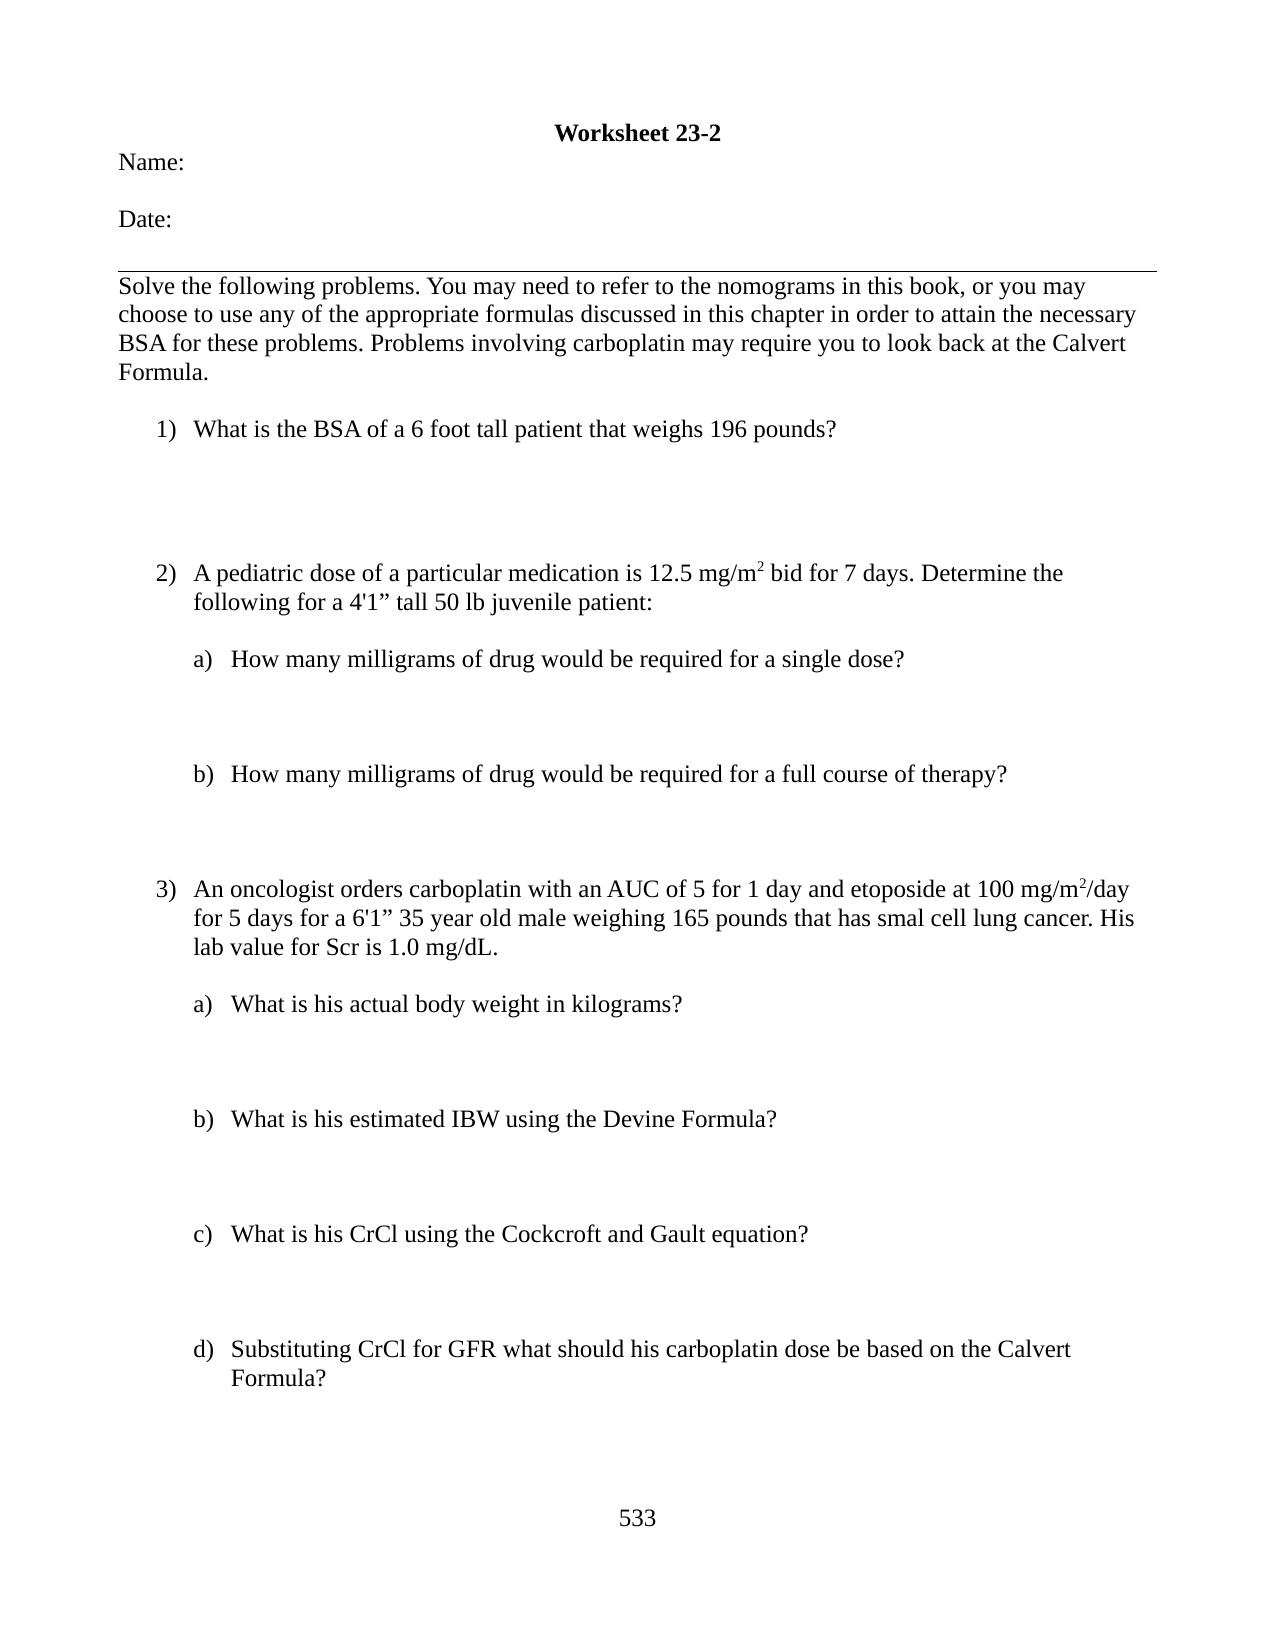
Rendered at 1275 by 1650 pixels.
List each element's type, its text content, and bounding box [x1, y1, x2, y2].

list What is the BSA of a 6 foot tall patient that weighs 196 pounds? [156, 414, 1157, 443]
list Substituting CrCl for GFR what should his carboplatin dose be based on the Calvert Formula? [193, 1334, 1157, 1392]
text Worksheet 23-2 [118, 118, 1157, 147]
list What is his actual body weight in kilograms? [193, 989, 1157, 1018]
list What is his CrCl using the Cockcroft and Gault equation? [193, 1219, 1157, 1248]
list How many milligrams of drug would be required for a single dose? [193, 644, 1157, 673]
list A pediatric dose of a particular medication is 12.5 mg/m2 bid for 7 days. Determine the following for a 4'1” tall 50 lb juvenile patient: [156, 558, 1157, 616]
text Date: [118, 204, 1157, 233]
list An oncologist orders carboplatin with an AUC of 5 for 1 day and etoposide at 100 mg/m2/day for 5 days for a 6'1” 35 year old male weighing 165 pounds that has smal cell lung cancer. His lab value for Scr is 1.0 mg/dL. [156, 874, 1157, 961]
list What is his estimated IBW using the Devine Formula? [193, 1104, 1157, 1133]
text Solve the following problems. You may need to refer to the nomograms in this book, or you may choose to use any of the appropriate formulas discussed in this chapter in order to attain the necessary BSA for these problems. Problems involving carboplatin may require you to look back at the Calvert Formula. [118, 272, 1157, 386]
text Name: [118, 147, 1157, 176]
list How many milligrams of drug would be required for a full course of therapy? [193, 759, 1157, 788]
